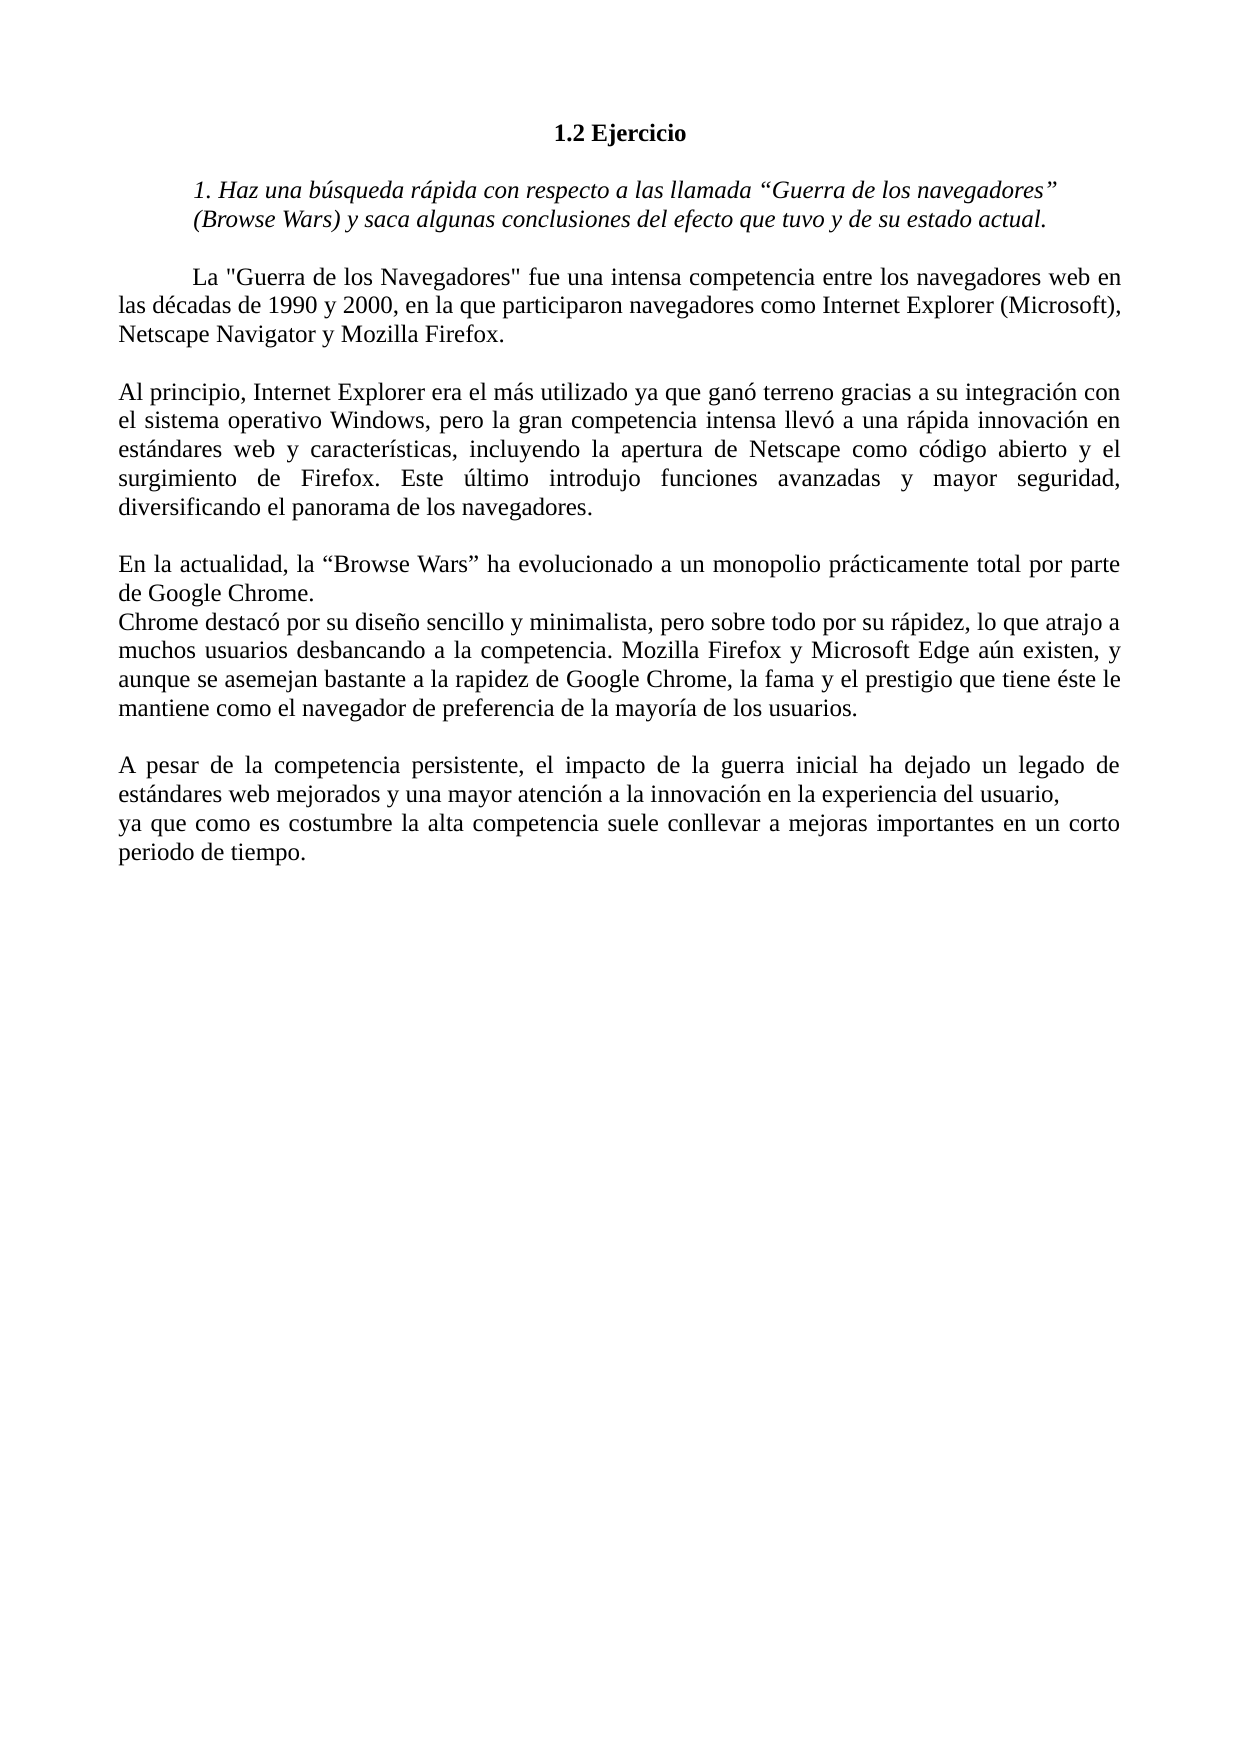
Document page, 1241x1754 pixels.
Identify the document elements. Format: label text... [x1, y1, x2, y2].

text En la actualidad, la “Browse Wars” ha evolucionado a un monopolio prácticamente total por parte de Google Chrome. [118, 549, 1122, 607]
list 1. Haz una búsqueda rápida con respecto a las llamada “Guerra de los navegadores” (Browse Wars) y saca algunas conclusiones del efecto que tuvo y de su estado actual. [156, 176, 1122, 233]
text 1.2 Ejercicio [118, 118, 1122, 147]
text ya que como es costumbre la alta competencia suele conllevar a mejoras importantes en un corto periodo de tiempo. [118, 808, 1122, 866]
text Al principio, Internet Explorer era el más utilizado ya que ganó terreno gracias a su integración con el sistema operativo Windows, pero la gran competencia intensa llevó a una rápida innovación en estándares web y características, incluyendo la apertura de Netscape como código abierto y el surgimiento de Firefox. Este último introdujo funciones avanzadas y mayor seguridad, diversificando el panorama de los navegadores. [118, 377, 1122, 521]
text La "Guerra de los Navegadores" fue una intensa competencia entre los navegadores web en las décadas de 1990 y 2000, en la que participaron navegadores como Internet Explorer (Microsoft), Netscape Navigator y Mozilla Firefox. [118, 262, 1122, 348]
text Chrome destacó por su diseño sencillo y minimalista, pero sobre todo por su rápidez, lo que atrajo a muchos usuarios desbancando a la competencia. Mozilla Firefox y Microsoft Edge aún existen, y aunque se asemejan bastante a la rapidez de Google Chrome, la fama y el prestigio que tiene éste le mantiene como el navegador de preferencia de la mayoría de los usuarios. [118, 607, 1122, 722]
text A pesar de la competencia persistente, el impacto de la guerra inicial ha dejado un legado de estándares web mejorados y una mayor atención a la innovación en la experiencia del usuario, [118, 751, 1122, 808]
